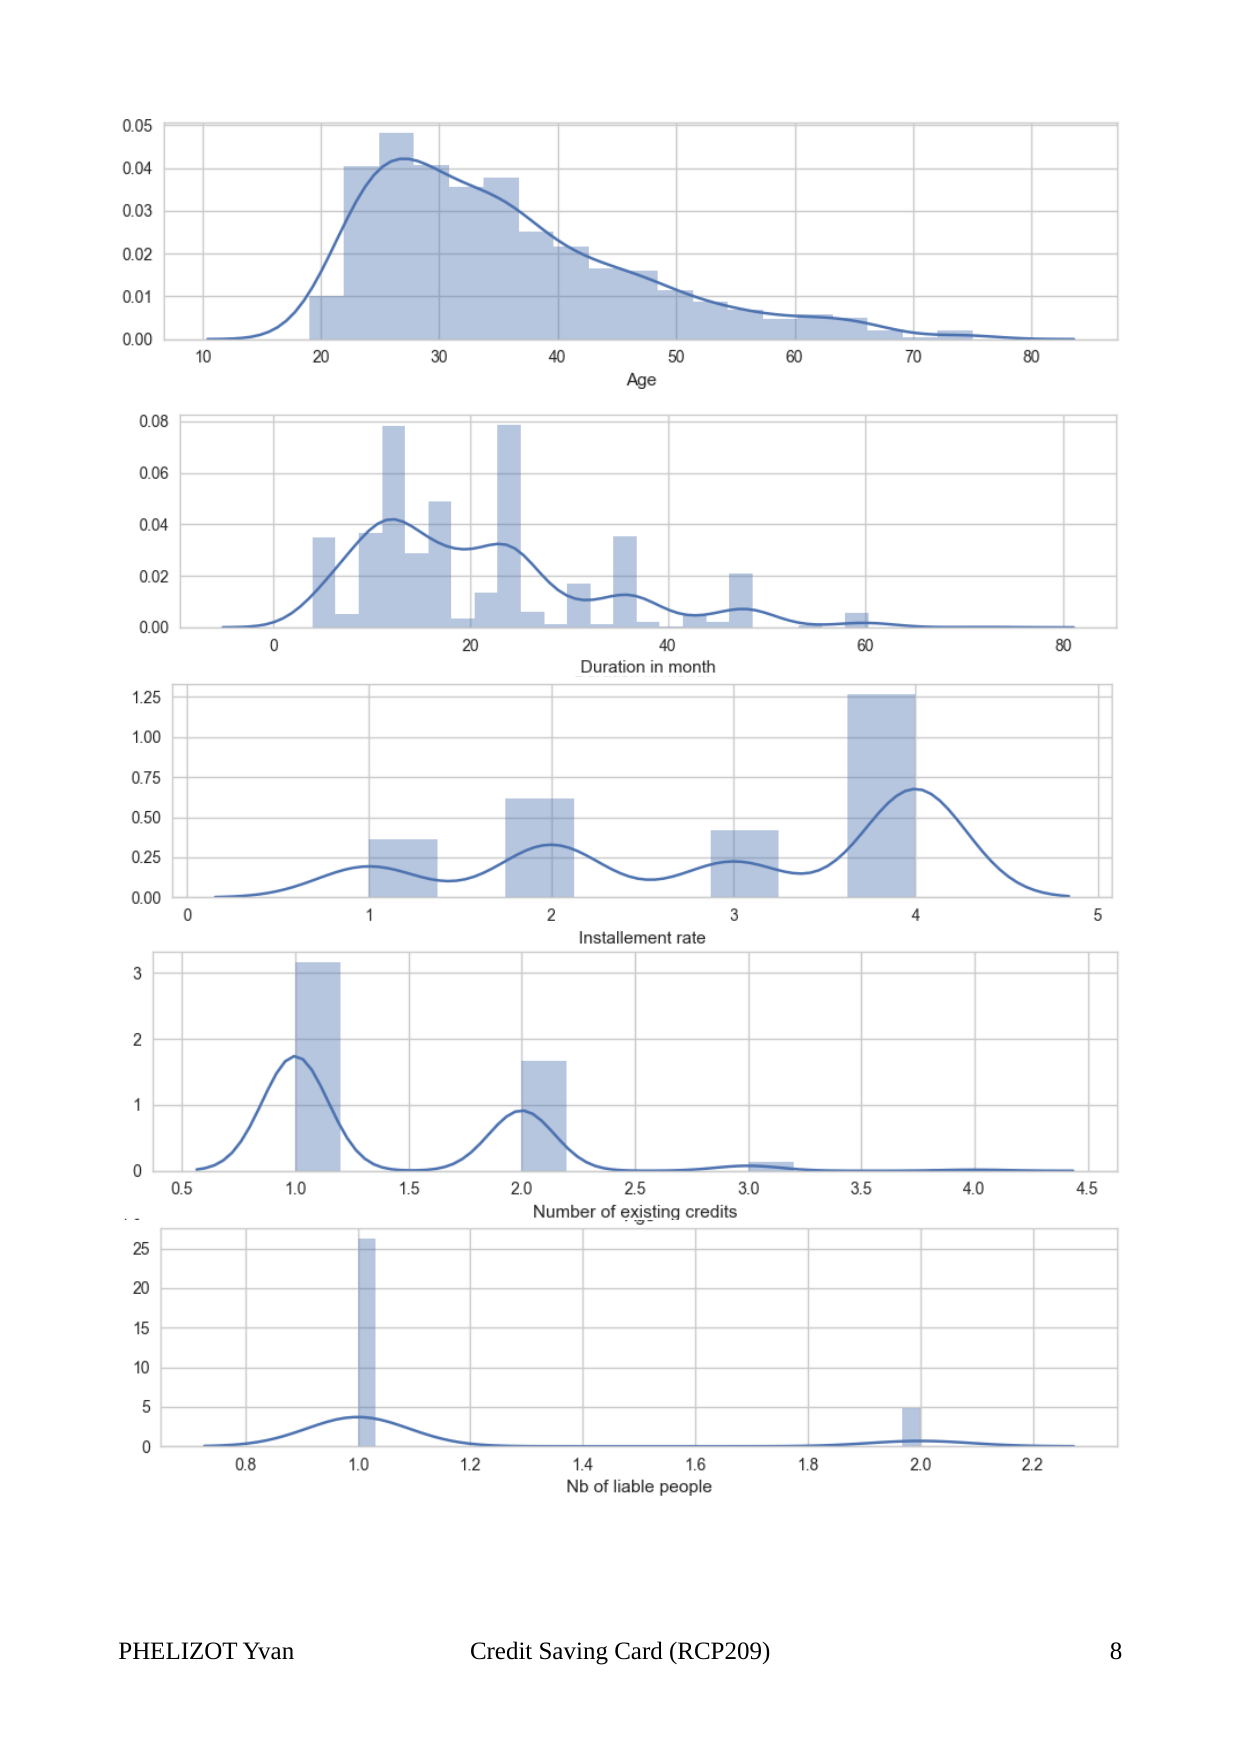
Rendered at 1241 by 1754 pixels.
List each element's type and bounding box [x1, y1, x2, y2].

picture [118, 408, 1123, 1497]
picture [118, 118, 1123, 389]
